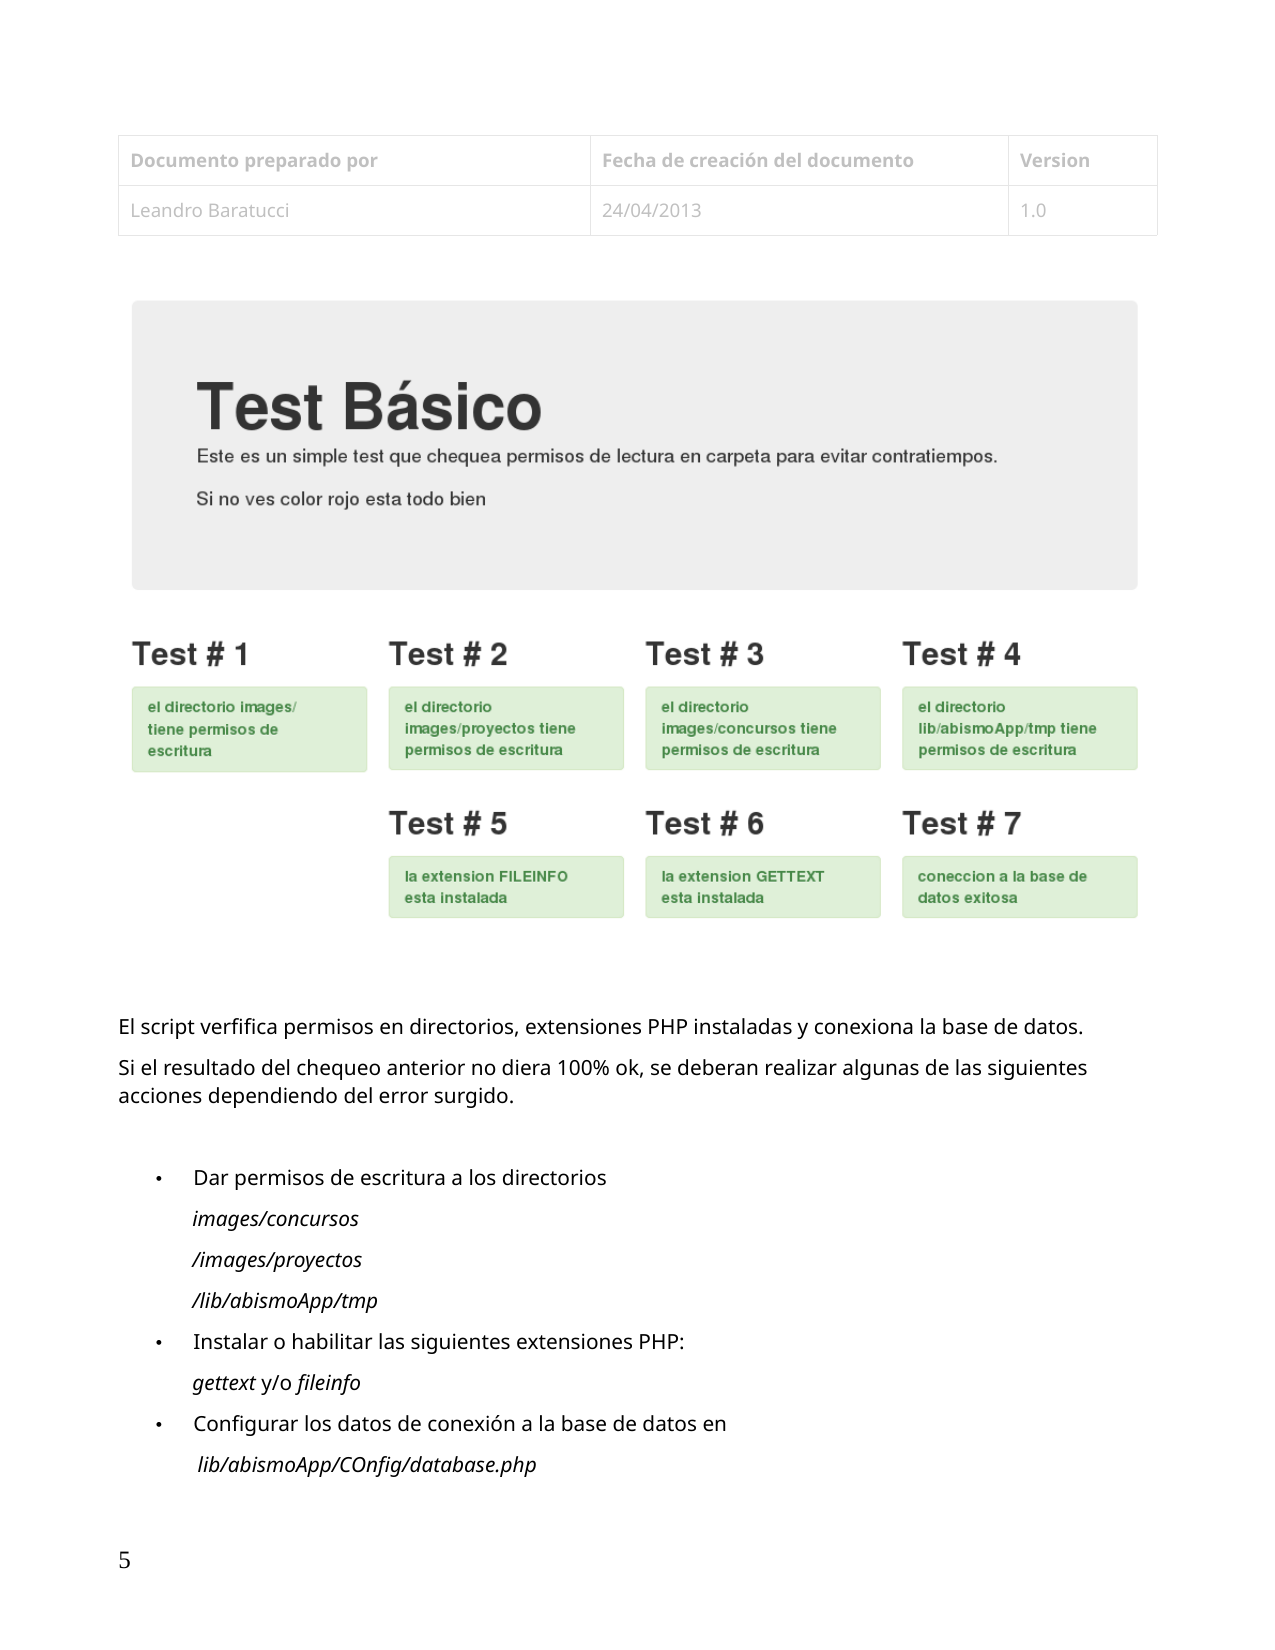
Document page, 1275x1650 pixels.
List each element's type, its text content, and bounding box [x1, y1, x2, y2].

picture [118, 292, 1157, 931]
list Dar permisos de escritura a los directorios [156, 1163, 1157, 1192]
text /images/proyectos [118, 1245, 1157, 1274]
text gettext y/o fileinfo [118, 1368, 1157, 1397]
list Configurar los datos de conexión a la base de datos en [156, 1409, 1157, 1437]
text El script verfifica permisos en directorios, extensiones PHP instaladas y conexiona la base de datos. [118, 1012, 1157, 1041]
text Si el resultado del chequeo anterior no diera 100% ok, se deberan realizar algunas de las siguientes acciones dependiendo del error surgido. [118, 1053, 1157, 1110]
text /lib/abismoApp/tmp [118, 1286, 1157, 1315]
text lib/abismoApp/COnfig/database.php [118, 1450, 1157, 1478]
list Instalar o habilitar las siguientes extensiones PHP: [156, 1327, 1157, 1356]
text images/concursos [118, 1204, 1157, 1233]
